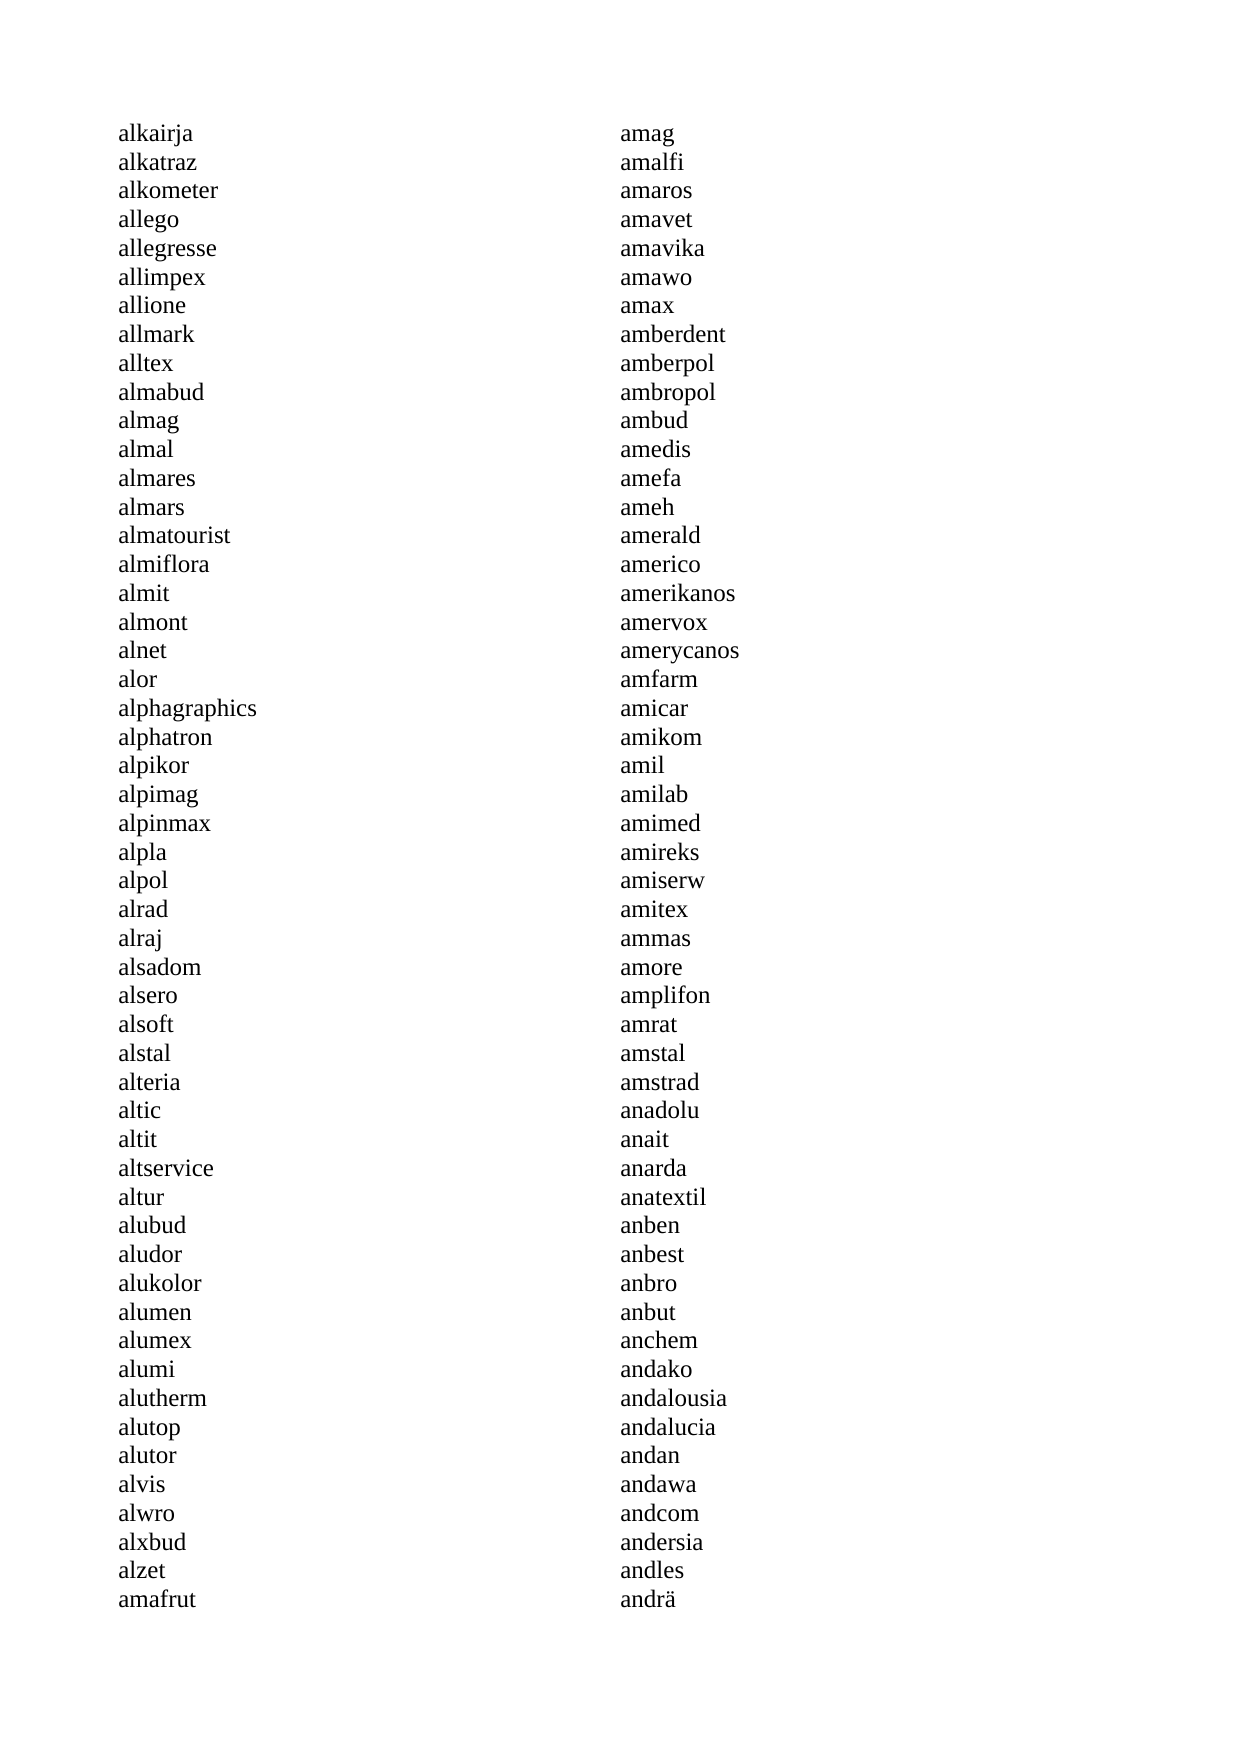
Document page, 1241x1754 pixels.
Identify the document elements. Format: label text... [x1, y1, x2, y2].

text andako [620, 1354, 1122, 1383]
text anadolu [620, 1096, 1122, 1124]
text amikom [620, 722, 1122, 751]
text allegresse [118, 233, 620, 262]
text alxbud [118, 1527, 620, 1556]
text andersia [620, 1527, 1122, 1556]
text altservice [118, 1153, 620, 1182]
text amiserw [620, 866, 1122, 894]
text anbro [620, 1268, 1122, 1297]
text almabud [118, 377, 620, 406]
text almares [118, 463, 620, 492]
text alzet [118, 1556, 620, 1584]
text ambud [620, 406, 1122, 434]
text aludor [118, 1239, 620, 1268]
text alltex [118, 348, 620, 377]
text amafrut [118, 1584, 620, 1613]
text alsero [118, 981, 620, 1009]
text anatextil [620, 1182, 1122, 1211]
text amicar [620, 693, 1122, 722]
text ammas [620, 923, 1122, 952]
text anbut [620, 1297, 1122, 1326]
text alor [118, 664, 620, 693]
text alphagraphics [118, 693, 620, 722]
text alteria [118, 1067, 620, 1096]
text amedis [620, 434, 1122, 463]
text alwro [118, 1498, 620, 1527]
text andawa [620, 1469, 1122, 1498]
text alkometer [118, 176, 620, 204]
text almal [118, 434, 620, 463]
text alkairja [118, 118, 620, 147]
text andalousia [620, 1383, 1122, 1412]
text amitex [620, 894, 1122, 923]
text amplifon [620, 981, 1122, 1009]
text amore [620, 952, 1122, 981]
text almiflora [118, 549, 620, 578]
text alumi [118, 1354, 620, 1383]
text amerycanos [620, 636, 1122, 664]
text amaros [620, 176, 1122, 204]
text alpimag [118, 779, 620, 808]
text almont [118, 607, 620, 636]
text ameh [620, 492, 1122, 521]
text altur [118, 1182, 620, 1211]
text alvis [118, 1469, 620, 1498]
text americo [620, 549, 1122, 578]
text amerald [620, 521, 1122, 549]
text alubud [118, 1211, 620, 1239]
text alphatron [118, 722, 620, 751]
text amalfi [620, 147, 1122, 176]
text alkatraz [118, 147, 620, 176]
text alraj [118, 923, 620, 952]
text alsoft [118, 1009, 620, 1038]
text alutor [118, 1441, 620, 1469]
text amfarm [620, 664, 1122, 693]
text alsadom [118, 952, 620, 981]
text andles [620, 1556, 1122, 1584]
text alukolor [118, 1268, 620, 1297]
text amag [620, 118, 1122, 147]
text allego [118, 204, 620, 233]
text alutop [118, 1412, 620, 1441]
text almit [118, 578, 620, 607]
text andcom [620, 1498, 1122, 1527]
text anbest [620, 1239, 1122, 1268]
text anchem [620, 1326, 1122, 1354]
text alpla [118, 837, 620, 866]
text alpikor [118, 751, 620, 779]
text amilab [620, 779, 1122, 808]
text allimpex [118, 262, 620, 291]
text alstal [118, 1038, 620, 1067]
text almars [118, 492, 620, 521]
text alrad [118, 894, 620, 923]
text amstal [620, 1038, 1122, 1067]
text amervox [620, 607, 1122, 636]
text andalucia [620, 1412, 1122, 1441]
text alpinmax [118, 808, 620, 837]
text amawo [620, 262, 1122, 291]
text alumen [118, 1297, 620, 1326]
text andrä [620, 1584, 1122, 1613]
text allione [118, 291, 620, 319]
text alutherm [118, 1383, 620, 1412]
text amrat [620, 1009, 1122, 1038]
text amimed [620, 808, 1122, 837]
text alumex [118, 1326, 620, 1354]
text amerikanos [620, 578, 1122, 607]
text amavet [620, 204, 1122, 233]
text amax [620, 291, 1122, 319]
text amavika [620, 233, 1122, 262]
text altit [118, 1124, 620, 1153]
text anarda [620, 1153, 1122, 1182]
text amberdent [620, 319, 1122, 348]
text altic [118, 1096, 620, 1124]
text almag [118, 406, 620, 434]
text amil [620, 751, 1122, 779]
text amireks [620, 837, 1122, 866]
text ambropol [620, 377, 1122, 406]
text almatourist [118, 521, 620, 549]
text amstrad [620, 1067, 1122, 1096]
text amberpol [620, 348, 1122, 377]
text allmark [118, 319, 620, 348]
text andan [620, 1441, 1122, 1469]
text anben [620, 1211, 1122, 1239]
text anait [620, 1124, 1122, 1153]
text alpol [118, 866, 620, 894]
text amefa [620, 463, 1122, 492]
text alnet [118, 636, 620, 664]
